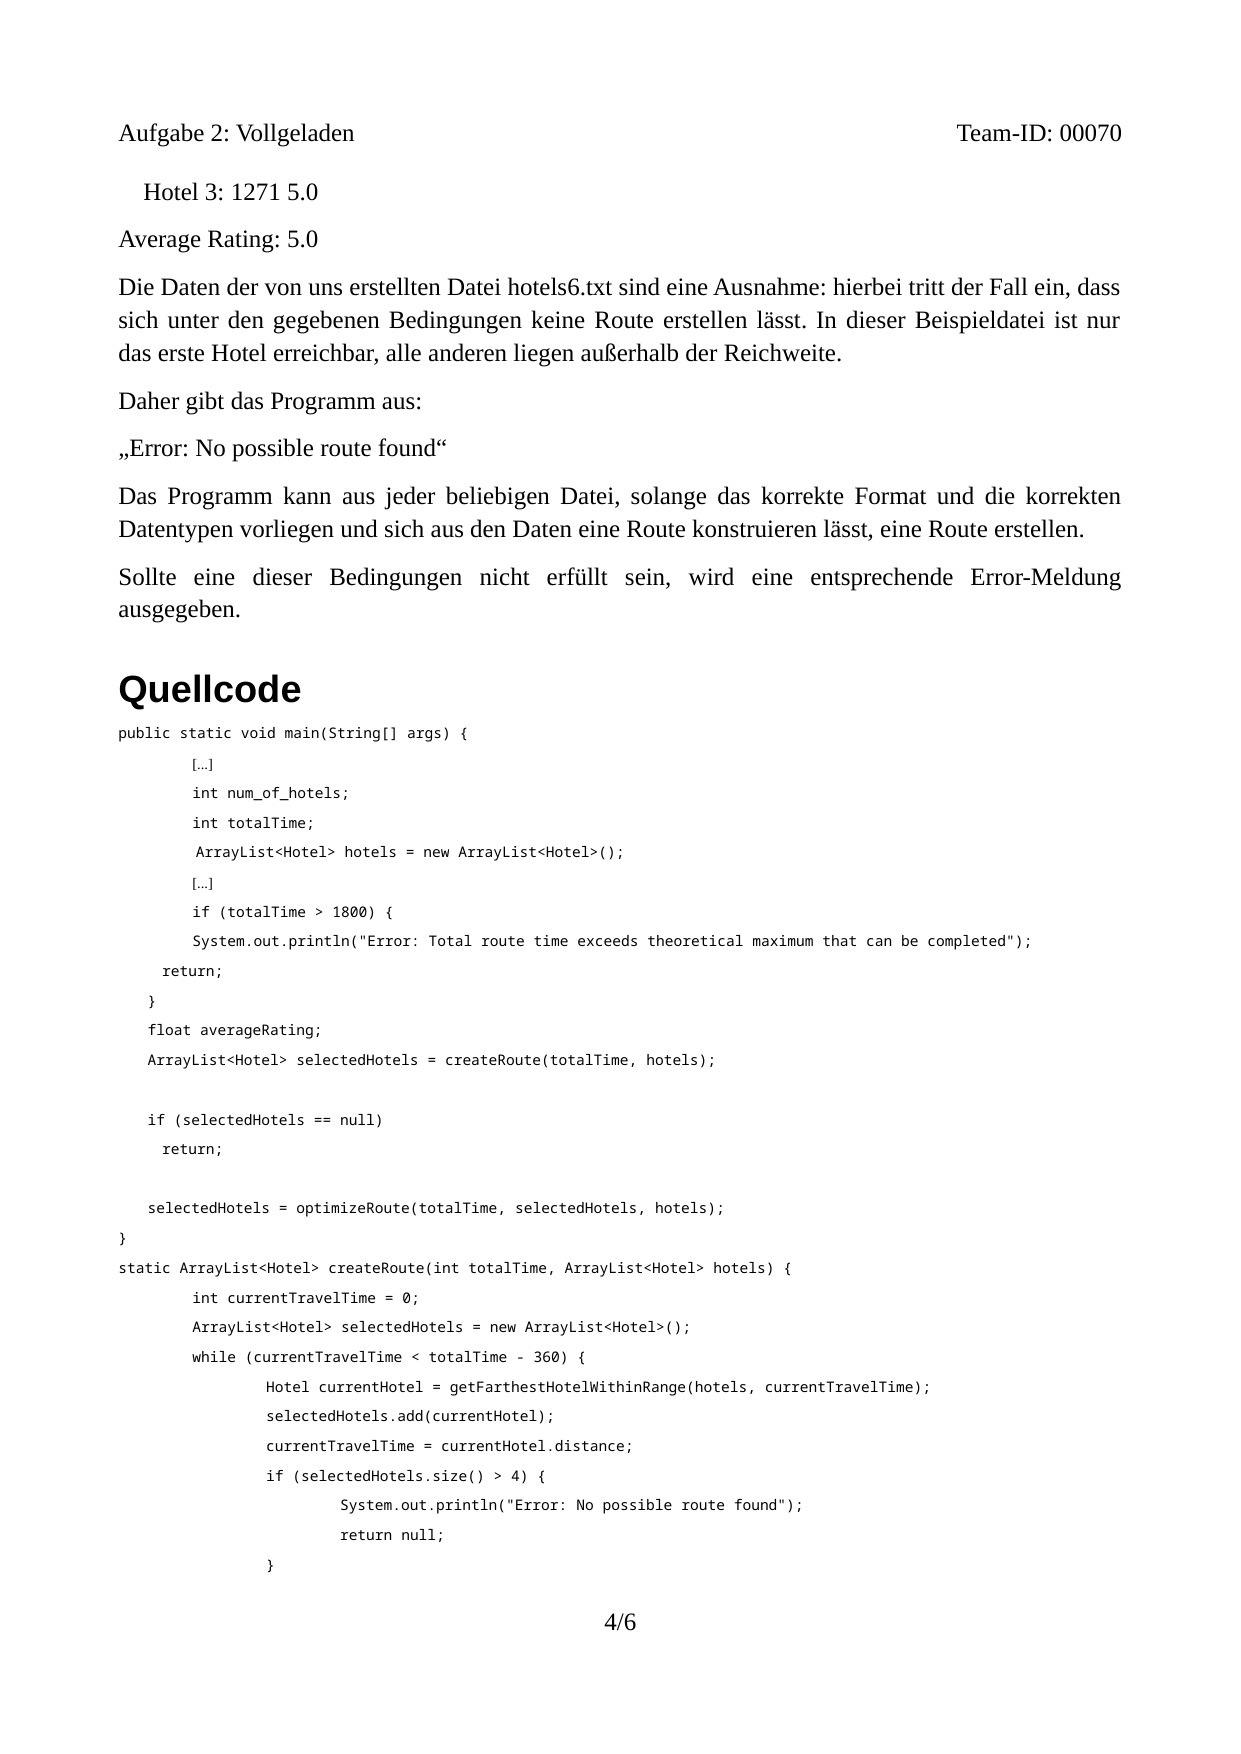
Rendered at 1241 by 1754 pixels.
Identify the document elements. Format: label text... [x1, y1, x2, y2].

text static ArrayList<Hotel> createRoute(int totalTime, ArrayList<Hotel> hotels) { [118, 1248, 1122, 1278]
text } [118, 981, 1122, 1010]
text if (selectedHotels == null) [118, 1099, 1122, 1129]
text System.out.println("Error: No possible route found"); [118, 1485, 1122, 1515]
text } [118, 1218, 1122, 1248]
text Sollte eine dieser Bedingungen nicht erfüllt sein, wird eine entsprechende Error-Meldung ausgegeben. [118, 562, 1122, 623]
text int totalTime; [118, 803, 1122, 832]
subtitle Quellcode [118, 667, 1122, 711]
text [...] [118, 862, 1122, 892]
text selectedHotels.add(currentHotel); [118, 1396, 1122, 1426]
text Daher gibt das Programm aus: [118, 386, 1122, 414]
text return; [118, 951, 1122, 981]
text int currentTravelTime = 0; [118, 1278, 1122, 1307]
text Die Daten der von uns erstellten Datei hotels6.txt sind eine Ausnahme: hierbei tritt der Fall ein, dass sich unter den gegebenen Bedingungen keine Route erstellen lässt. In dieser Beispieldatei ist nur das erste Hotel erreichbar, alle anderen liegen außerhalb der Reichweite. [118, 272, 1122, 367]
text Hotel currentHotel = getFarthestHotelWithinRange(hotels, currentTravelTime); [118, 1367, 1122, 1396]
text while (currentTravelTime < totalTime - 360) { [118, 1337, 1122, 1367]
text selectedHotels = optimizeRoute(totalTime, selectedHotels, hotels); [118, 1188, 1122, 1218]
text Average Rating: 5.0 [118, 224, 1122, 253]
text System.out.println("Error: Total route time exceeds theoretical maximum that can be completed"); [118, 921, 1122, 951]
text currentTravelTime = currentHotel.distance; [118, 1426, 1122, 1456]
text float averageRating; [118, 1010, 1122, 1040]
text ArrayList<Hotel> selectedHotels = new ArrayList<Hotel>(); [118, 1307, 1122, 1337]
text return null; [118, 1515, 1122, 1545]
text „Error: No possible route found“ [118, 433, 1122, 462]
text [...] [118, 743, 1122, 773]
text } [118, 1545, 1122, 1574]
text ArrayList<Hotel> selectedHotels = createRoute(totalTime, hotels); [118, 1040, 1122, 1070]
text public static void main(String[] args) { [118, 723, 1122, 743]
text Das Programm kann aus jeder beliebigen Datei, solange das korrekte Format und die korrekten Datentypen vorliegen und sich aus den Daten eine Route konstruieren lässt, eine Route erstellen. [118, 481, 1122, 543]
text if (totalTime > 1800) { [118, 892, 1122, 921]
text ArrayList<Hotel> hotels = new ArrayList<Hotel>(); [118, 832, 1122, 862]
text int num_of_hotels; [118, 773, 1122, 803]
text Hotel 3: 1271 5.0 [118, 177, 1122, 206]
text if (selectedHotels.size() > 4) { [118, 1456, 1122, 1485]
text return; [118, 1129, 1122, 1159]
